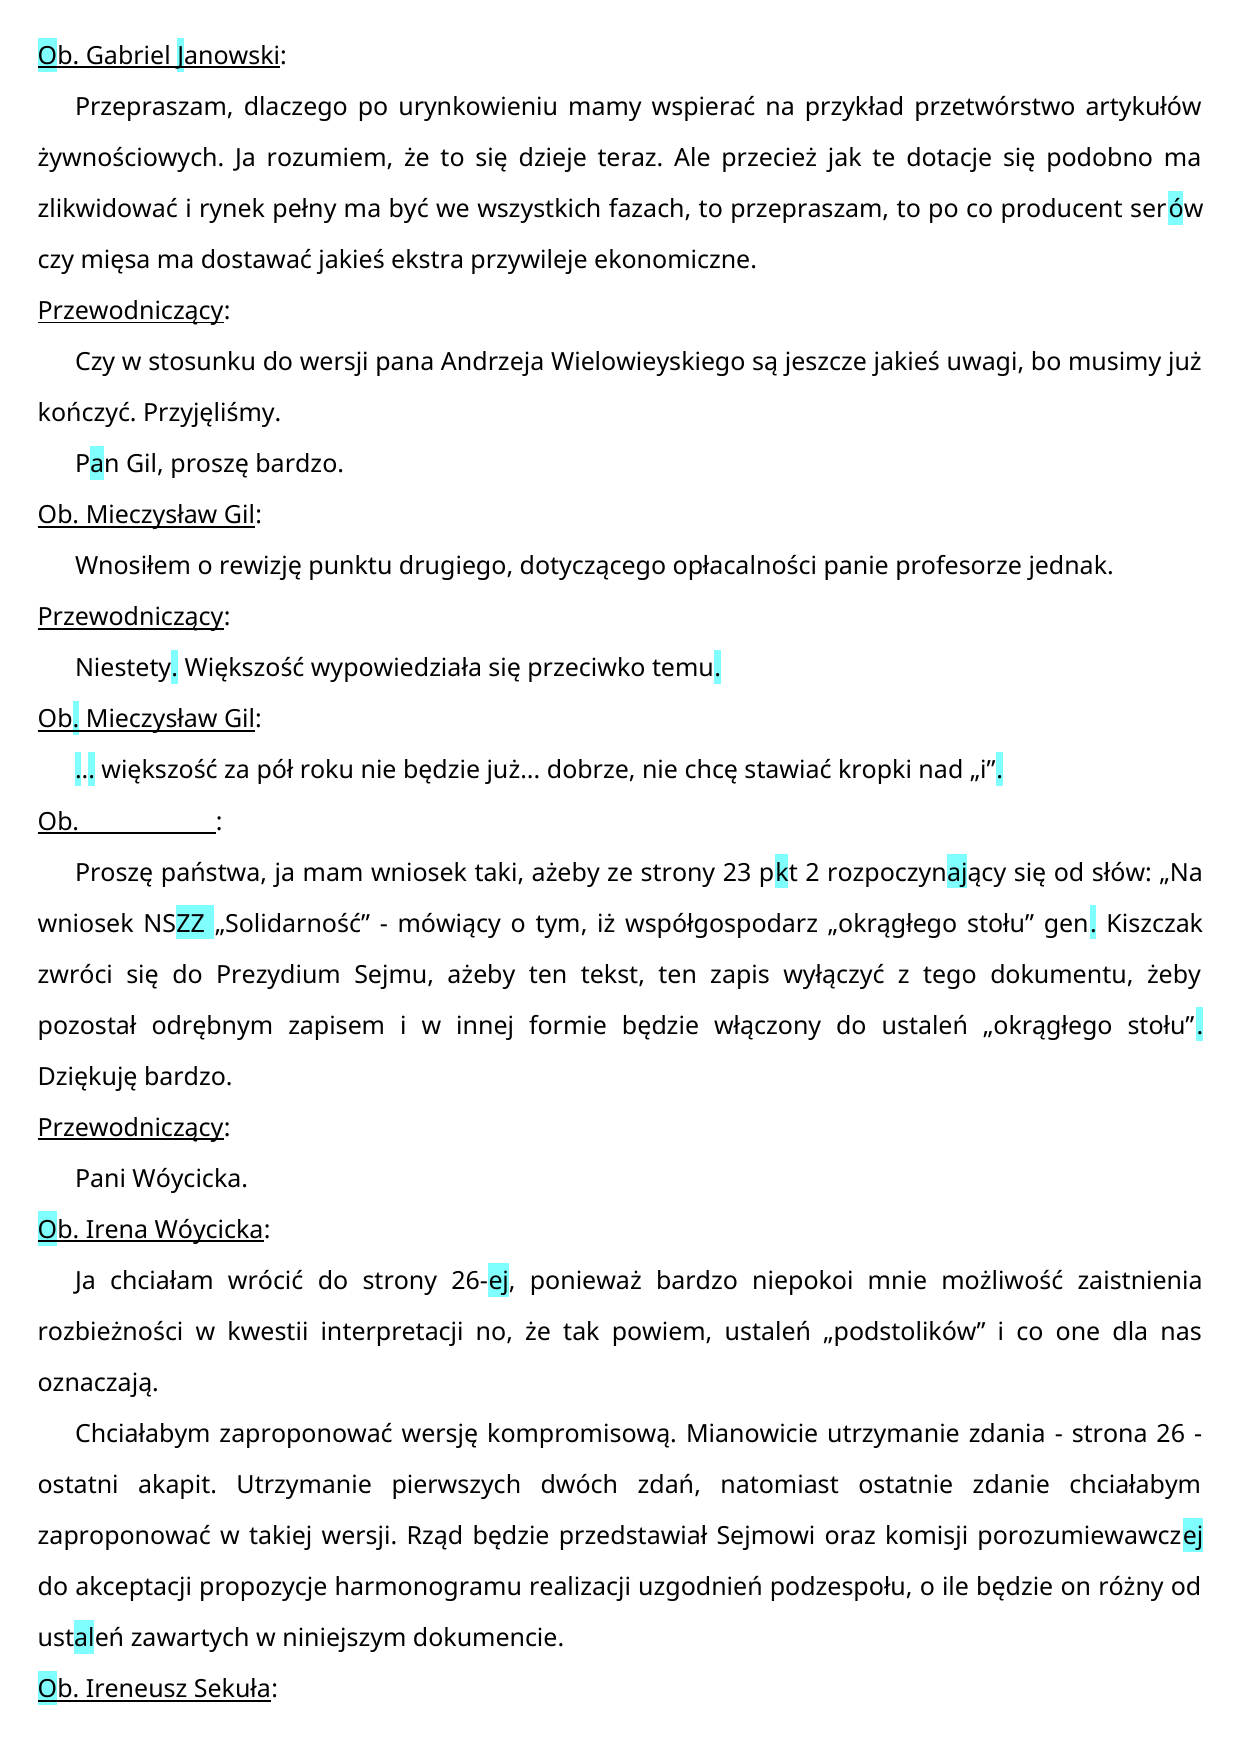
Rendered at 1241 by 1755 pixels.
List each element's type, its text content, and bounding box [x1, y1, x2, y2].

text Ob. Mieczysław Gil: [37, 497, 1203, 531]
text Przewodniczący: [37, 599, 1203, 633]
text ... większość za pół roku nie będzie już... dobrze, nie chcę stawiać kropki nad „i”. [37, 752, 1203, 786]
text Pan Gil, proszę bardzo. [37, 446, 1203, 480]
text Ob. Gabriel Janowski: [37, 37, 1203, 72]
text Ob. Irena Wóycicka: [37, 1211, 1203, 1246]
text Pani Wóycicka. [37, 1160, 1203, 1194]
text Ob. Ireneusz Sekuła: [37, 1671, 1203, 1705]
text Chciałabym zaproponować wersję kompromisową. Mianowicie utrzymanie zdania - strona 26 - ostatni akapit. Utrzymanie pierwszych dwóch zdań, natomiast ostatnie zdanie chciałabym zaproponować w takiej wersji. Rząd będzie przedstawiał Sejmowi oraz komisji porozumiewawczej do akceptacji propozycje harmonogramu realizacji uzgodnień podzespołu, o ile będzie on różny od ustaleń zawartych w niniejszym dokumencie. [37, 1416, 1203, 1654]
text Ob. : [37, 803, 1203, 837]
text Przepraszam, dlaczego po urynkowieniu mamy wspierać na przykład przetwórstwo artykułów żywnościowych. Ja rozumiem, że to się dzieje teraz. Ale przecież jak te dotacje się podobno ma zlikwidować i rynek pełny ma być we wszystkich fazach, to przepraszam, to po co producent serów czy mięsa ma dostawać jakieś ekstra przywileje ekonomiczne. [37, 88, 1203, 276]
text Proszę państwa, ja mam wniosek taki, ażeby ze strony 23 pkt 2 rozpoczynający się od słów: „Na wniosek NSZZ „Solidarność” - mówiący o tym, iż współgospodarz „okrągłego stołu” gen. Kiszczak zwróci się do Prezydium Sejmu, ażeby ten tekst, ten zapis wyłączyć z tego dokumentu, żeby pozostał odrębnym zapisem i w innej formie będzie włączony do ustaleń „okrągłego stołu”. Dziękuję bardzo. [37, 854, 1203, 1092]
text Niestety. Większość wypowiedziała się przeciwko temu. [37, 650, 1203, 684]
text Wnosiłem o rewizję punktu drugiego, dotyczącego opłacalności panie profesorze jednak. [37, 548, 1203, 582]
text Ob. Mieczysław Gil: [37, 701, 1203, 735]
text Czy w stosunku do wersji pana Andrzeja Wielowieyskiego są jeszcze jakieś uwagi, bo musimy już kończyć. Przyjęliśmy. [37, 344, 1203, 429]
text Przewodniczący: [37, 293, 1203, 327]
text Ja chciałam wrócić do strony 26-ej, ponieważ bardzo niepokoi mnie możliwość zaistnienia rozbieżności w kwestii interpretacji no, że tak powiem, ustaleń „podstolików” i co one dla nas oznaczają. [37, 1262, 1203, 1399]
text Przewodniczący: [37, 1109, 1203, 1143]
